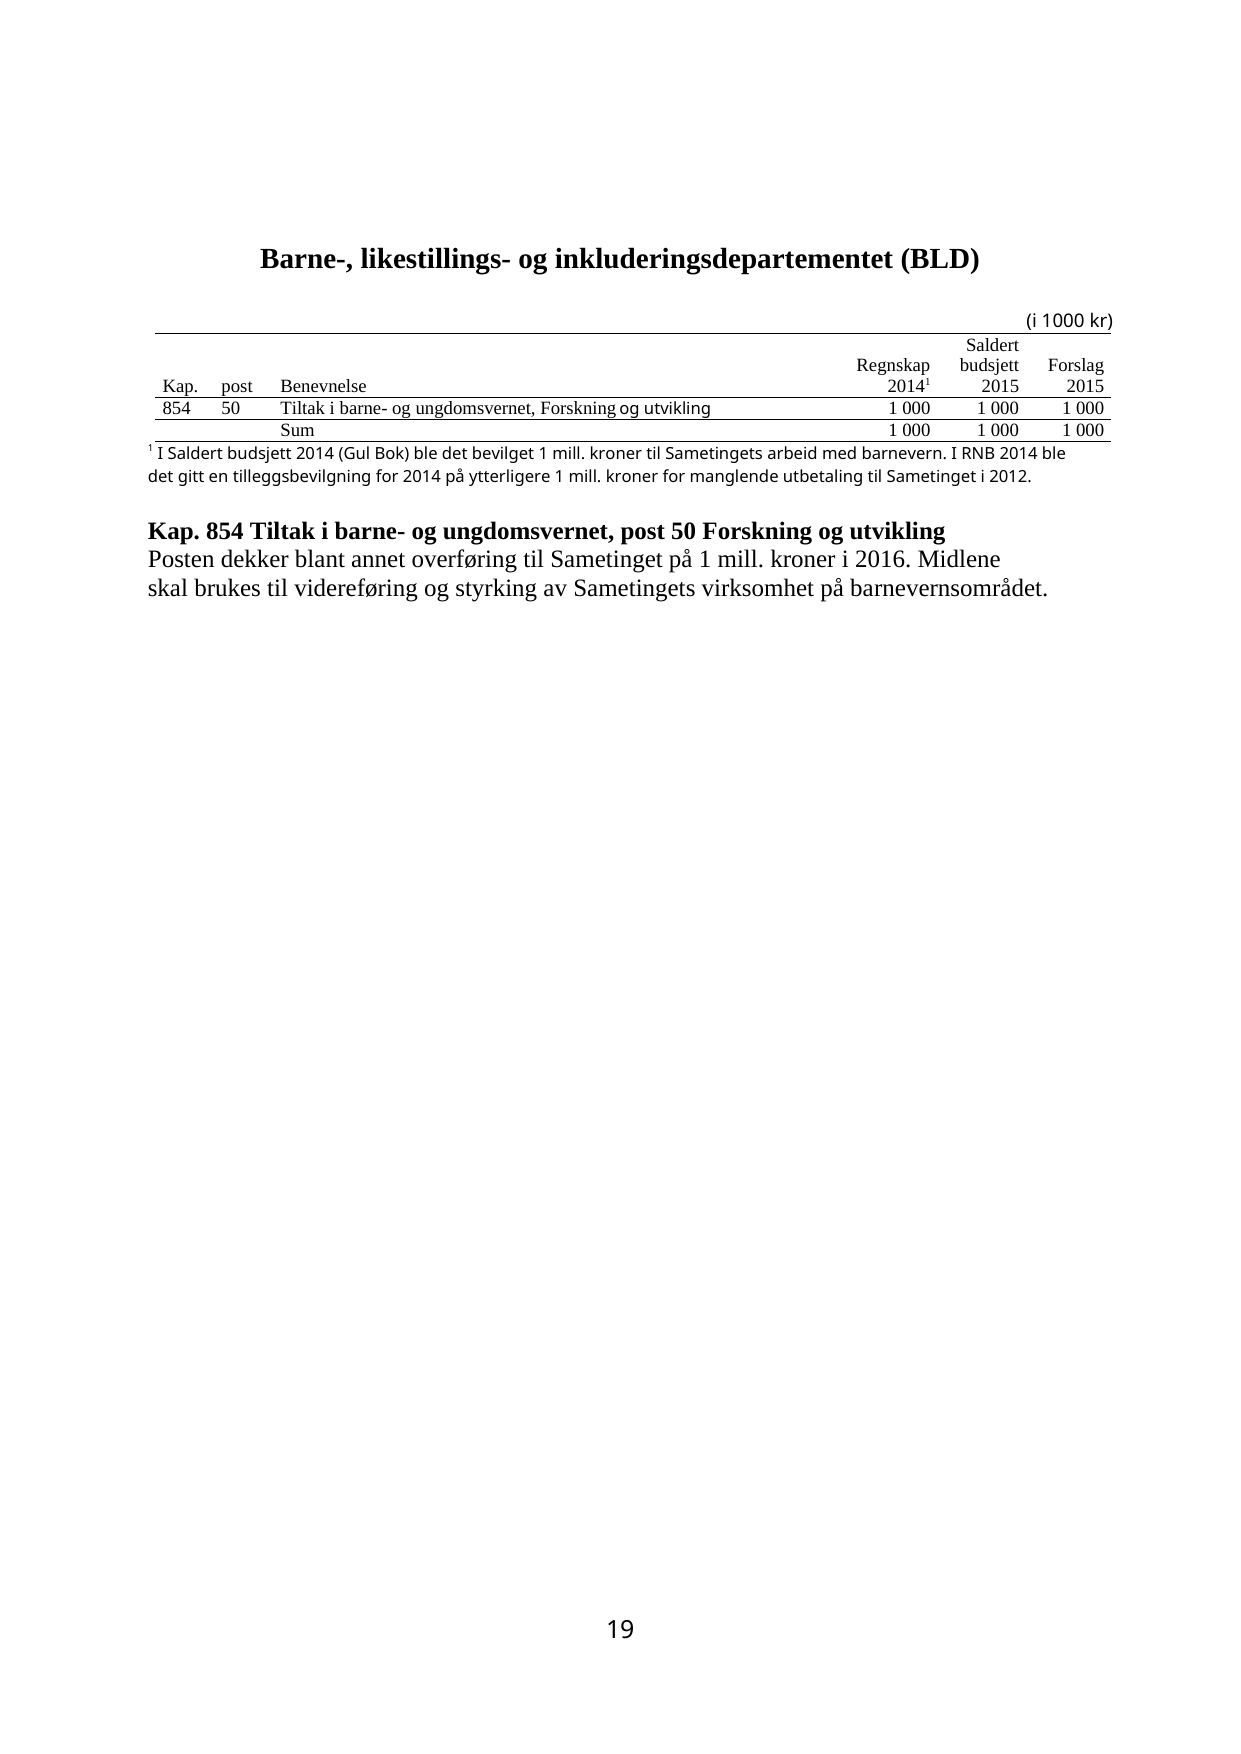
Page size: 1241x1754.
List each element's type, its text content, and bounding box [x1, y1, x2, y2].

table_cell Regnskap 20141 [834, 334, 937, 397]
table_header [214, 308, 273, 333]
table_header [938, 308, 1011, 333]
subtitle Barne-, likestillings- og inkluderingsdepartementet (BLD) [148, 241, 1093, 274]
table_cell Saldert budsjett 2015 [938, 334, 1026, 397]
table_cell Kap. [155, 334, 214, 397]
table_cell 1 000 [1026, 398, 1111, 419]
table_cell Benevnelse [273, 334, 834, 397]
table_cell 1 000 [938, 398, 1026, 419]
table_header [834, 308, 937, 333]
table_cell 1 000 [834, 420, 937, 441]
table_cell 50 [214, 398, 273, 419]
table_cell 1 000 [938, 420, 1026, 441]
text Posten dekker blant annet overføring til Sametinget på 1 mill. kroner i 2016. Midlene [148, 544, 1093, 573]
table_header (i 1000 kr) [1011, 308, 1111, 333]
table_cell 854 [155, 398, 214, 419]
table_cell 1 000 [834, 398, 937, 419]
table_header [273, 308, 834, 333]
text Kap. 854 Tiltak i barne- og ungdomsvernet, post 50 Forskning og utvikling [148, 516, 1093, 544]
table_cell [214, 420, 273, 441]
table_cell Tiltak i barne- og ungdomsvernet, Forskning og utvikling [273, 398, 834, 419]
text skal brukes til videreføring og styrking av Sametingets virksomhet på barnevernsområdet. [148, 573, 1093, 602]
table_cell [155, 420, 214, 441]
table_header [155, 308, 214, 333]
table_cell 1 000 [1026, 420, 1111, 441]
table_cell post [214, 334, 273, 397]
table_cell Forslag 2015 [1026, 334, 1111, 397]
table_cell Sum [273, 420, 834, 441]
text 1 I Saldert budsjett 2014 (Gul Bok) ble det bevilget 1 mill. kroner til Sametingets arbeid med barnevern. I RNB 2014 ble det gitt en tilleggsbevilgning for 2014 på ytterligere 1 mill. kroner for manglende utbetaling til Sametinget i 2012. [148, 442, 1093, 487]
